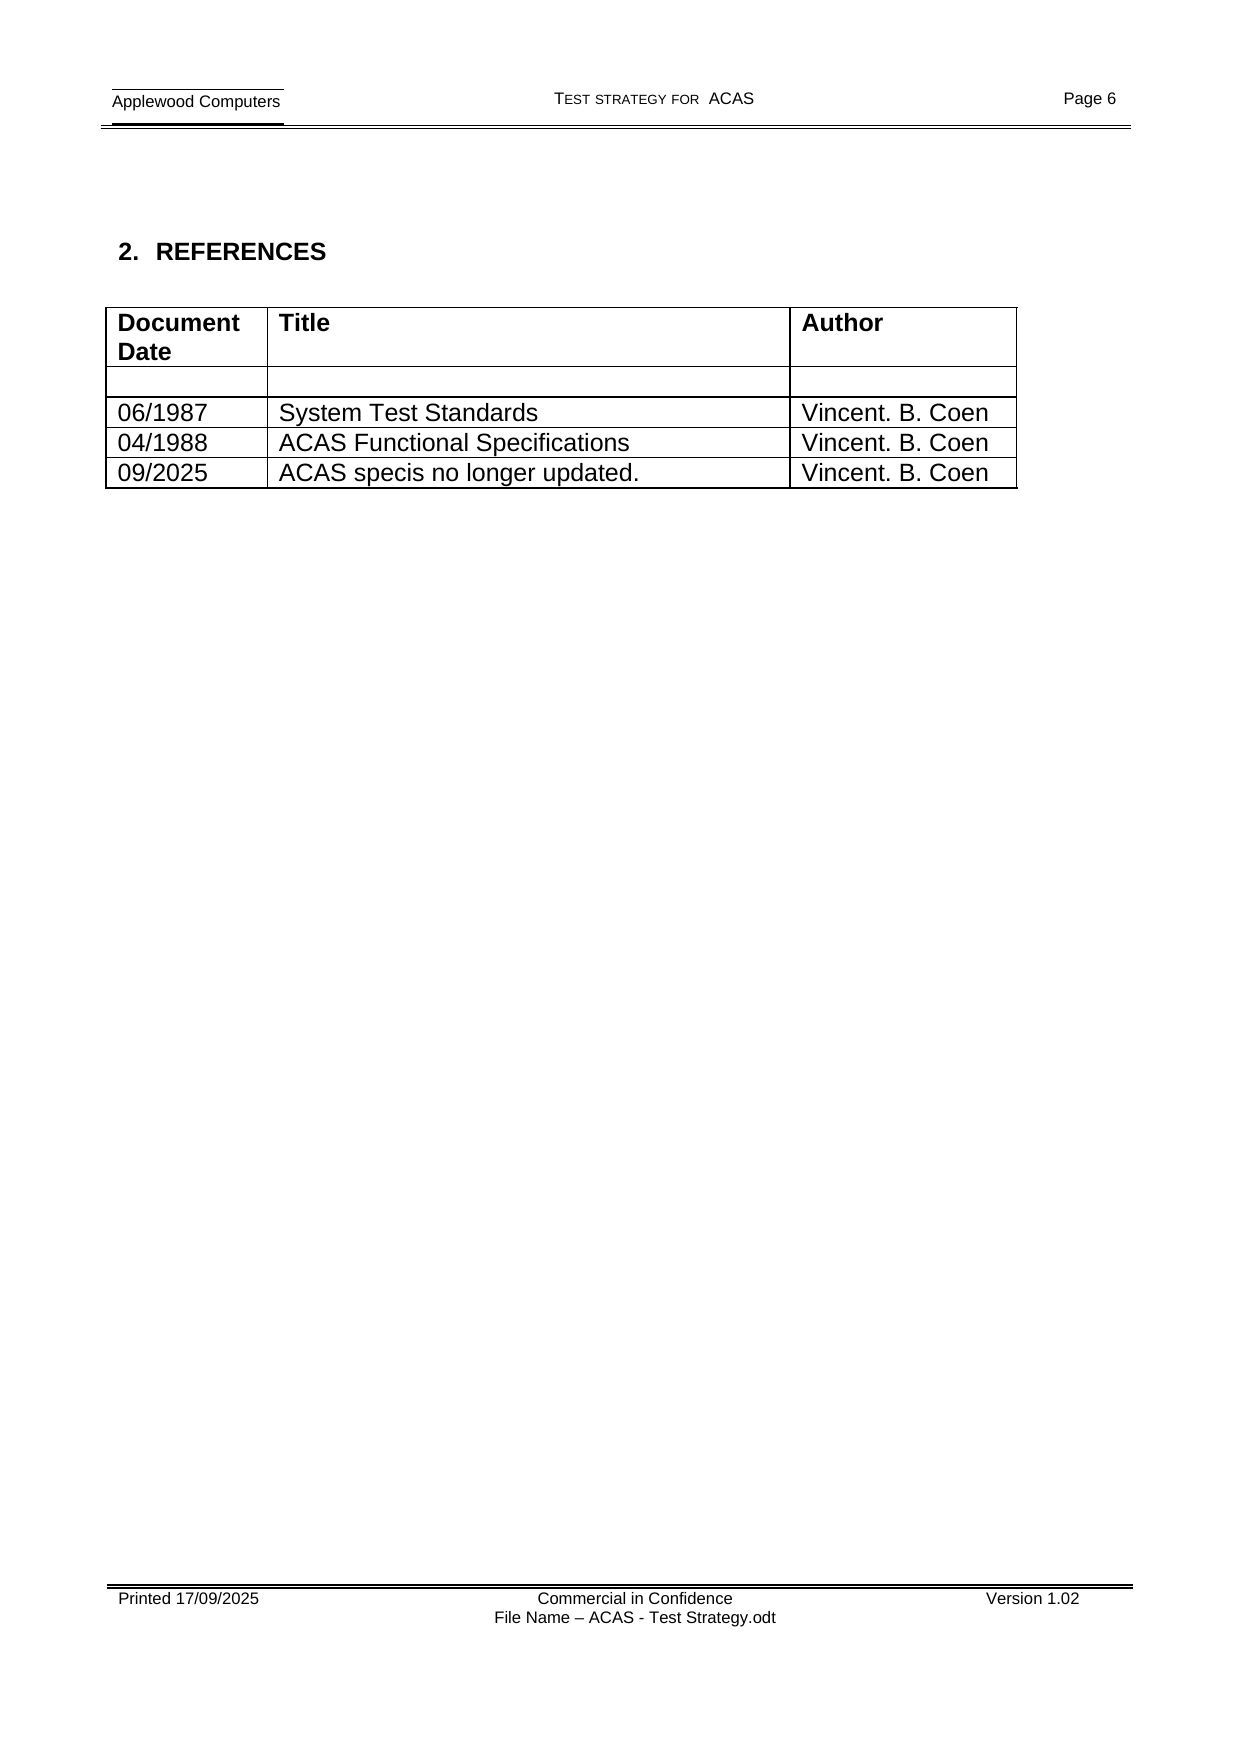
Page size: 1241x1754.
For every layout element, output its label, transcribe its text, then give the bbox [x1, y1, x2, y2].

table_cell Vincent. B. Coen [791, 398, 1016, 426]
table_cell [791, 367, 1016, 396]
table_header Author [791, 308, 1016, 366]
table_header Document Date [107, 308, 267, 366]
table_cell 04/1988 [107, 428, 267, 457]
table_cell [107, 367, 267, 396]
table_cell Vincent. B. Coen [791, 428, 1016, 457]
table_cell 06/1987 [107, 398, 267, 426]
table_cell ACAS specis no longer updated. [268, 458, 789, 487]
table_cell System Test Standards [268, 398, 789, 426]
table_cell [268, 367, 789, 396]
table_cell Vincent. B. Coen [791, 458, 1016, 487]
table_cell ACAS Functional Specifications [268, 428, 789, 457]
table_cell 09/2025 [107, 458, 267, 487]
table_header Title [268, 308, 789, 366]
subtitle 2. References [118, 237, 1122, 266]
